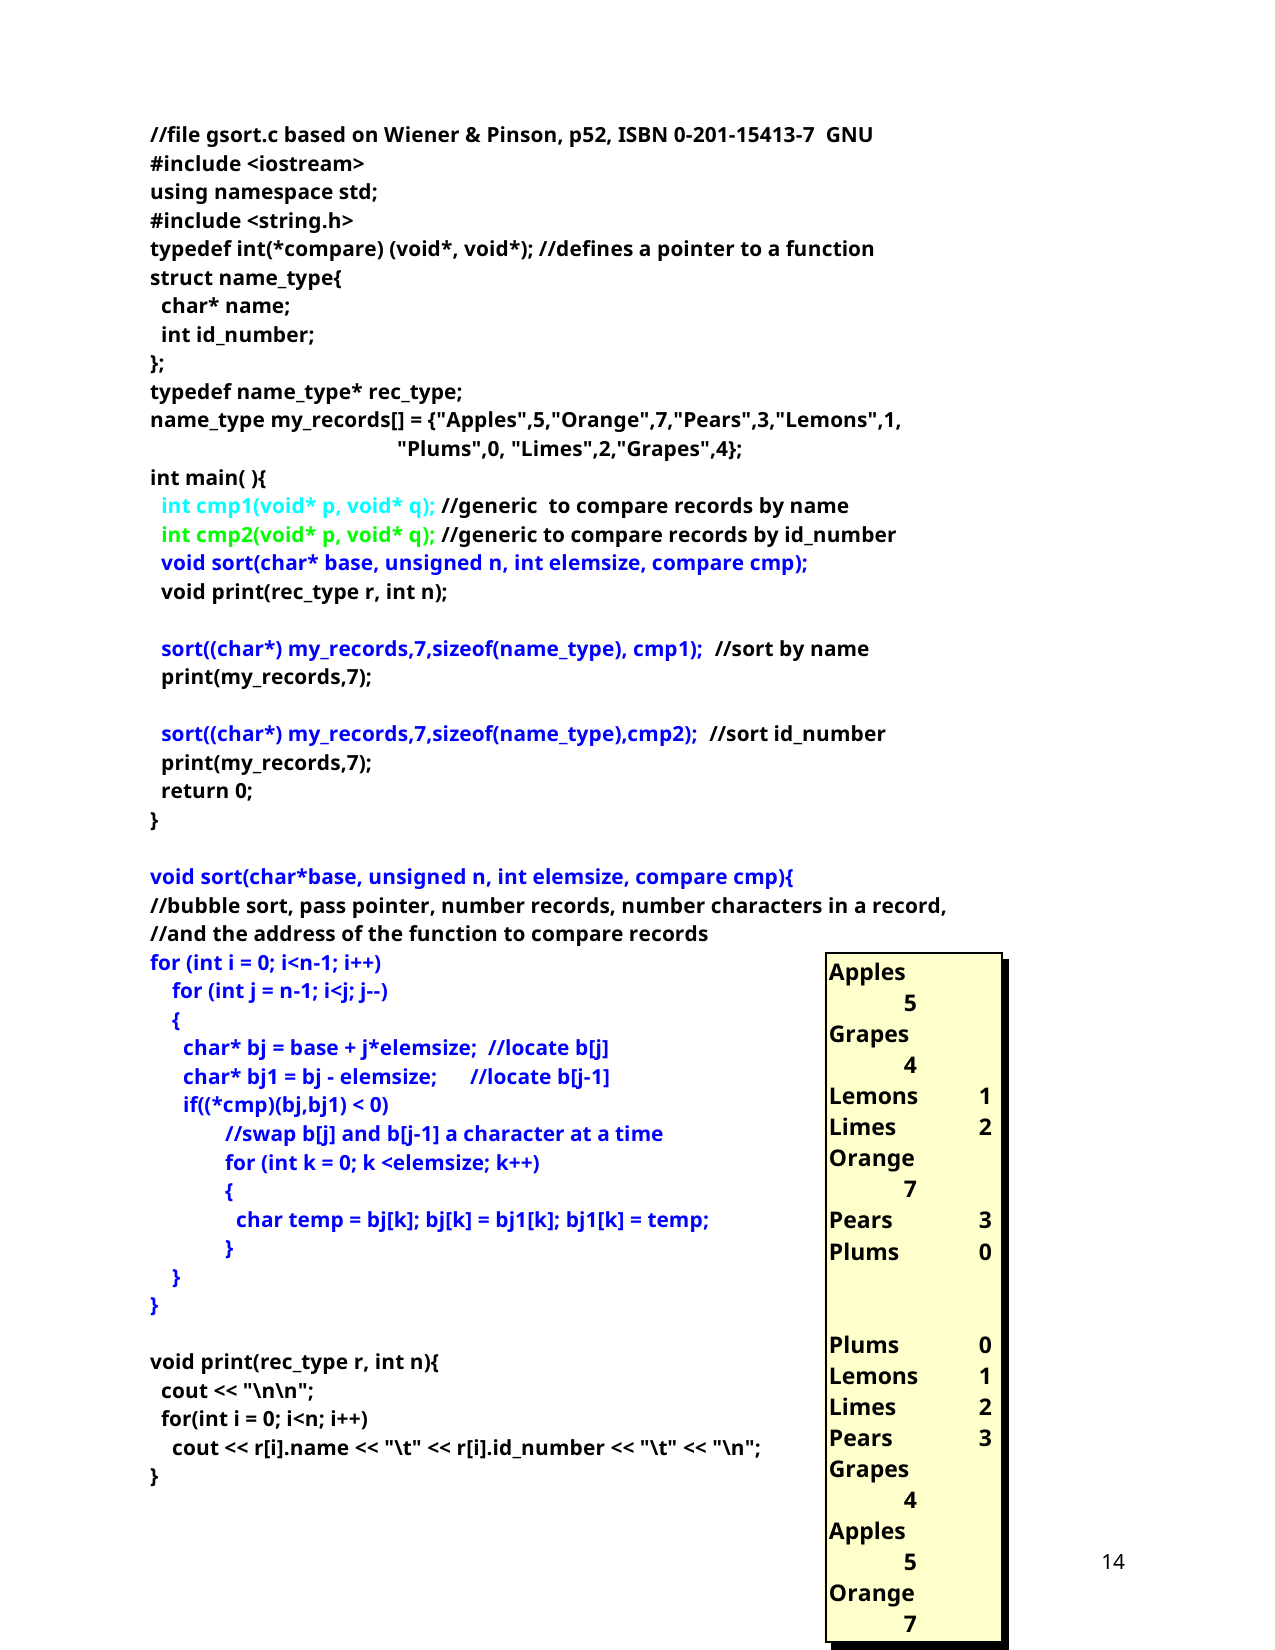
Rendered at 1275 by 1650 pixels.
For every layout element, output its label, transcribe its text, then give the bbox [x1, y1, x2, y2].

text Lemons 1 [829, 1080, 998, 1111]
text [1009, 1005, 1125, 1033]
text int cmp1(void* p, void* q); //generic to compare records by name [150, 491, 1125, 519]
text [1009, 1062, 1125, 1090]
text Orange 7 [829, 1577, 998, 1639]
text sort((char*) my_records,7,sizeof(name_type),cmp2); //sort id_number [150, 719, 1125, 748]
text char temp = bj[k]; bj[k] = bj1[k]; bj1[k] = temp; [150, 1204, 824, 1233]
text [1009, 1290, 1125, 1319]
text [1009, 976, 1125, 1005]
text void sort(char*base, unsigned n, int elemsize, compare cmp){ [150, 862, 1125, 891]
text } [150, 1461, 824, 1490]
text Limes 2 [829, 1391, 998, 1422]
text for (int i = 0; i<n-1; i++) [150, 948, 1125, 976]
text Plums 0 [829, 1329, 998, 1360]
text [1009, 1176, 1125, 1204]
text [1009, 1090, 1125, 1119]
text [1009, 1147, 1125, 1176]
text Grapes 4 [829, 1018, 998, 1080]
text //swap b[j] and b[j-1] a character at a time [150, 1119, 824, 1147]
text int main( ){ [150, 462, 1125, 491]
text [1009, 1262, 1125, 1290]
text void print(rec_type r, int n); [150, 577, 1125, 605]
text int id_number; [150, 320, 1125, 348]
text typedef int(*compare) (void*, void*); //defines a pointer to a function [150, 234, 1125, 263]
text [1009, 1347, 1125, 1376]
text print(my_records,7); [150, 662, 1125, 691]
text cout << "\n\n"; [150, 1376, 824, 1404]
text //file gsort.c based on Wiener & Pinson, p52, ISBN 0-201-15413-7 GNU [150, 120, 1125, 148]
text //and the address of the function to compare records [150, 919, 1125, 948]
text [1009, 1433, 1125, 1461]
text name_type my_records[] = {"Apples",5,"Orange",7,"Pears",3,"Lemons",1, [150, 405, 1125, 434]
text [1009, 1119, 1125, 1147]
text char* bj = base + j*elemsize; //locate b[j] [150, 1033, 824, 1062]
text if((*cmp)(bj,bj1) < 0) [150, 1090, 824, 1119]
text Limes 2 [829, 1111, 998, 1142]
text #include <iostream> [150, 148, 1125, 177]
text for (int j = n-1; i<j; j--) [150, 976, 824, 1005]
text typedef name_type* rec_type; [150, 377, 1125, 405]
text Orange 7 [829, 1142, 998, 1204]
text [1009, 1033, 1125, 1062]
text "Plums",0, "Limes",2,"Grapes",4}; [150, 434, 1125, 462]
text return 0; [150, 776, 1125, 805]
text for(int i = 0; i<n; i++) [150, 1404, 824, 1433]
text [1009, 1233, 1125, 1262]
text } [150, 1262, 824, 1290]
text for (int k = 0; k <elemsize; k++) [150, 1147, 824, 1176]
text Pears 3 [829, 1422, 998, 1453]
text } [150, 805, 1125, 833]
text [1009, 1461, 1125, 1490]
text { [150, 1005, 824, 1033]
text Plums 0 [829, 1236, 998, 1267]
text int cmp2(void* p, void* q); //generic to compare records by id_number [150, 519, 1125, 548]
text Apples 5 [829, 956, 998, 1018]
text //bubble sort, pass pointer, number records, number characters in a record, [150, 891, 1125, 919]
text } [150, 1290, 824, 1319]
text struct name_type{ [150, 263, 1125, 291]
text print(my_records,7); [150, 748, 1125, 776]
text Pears 3 [829, 1204, 998, 1236]
text Grapes 4 [829, 1453, 998, 1515]
text void print(rec_type r, int n){ [150, 1347, 824, 1376]
text sort((char*) my_records,7,sizeof(name_type), cmp1); //sort by name [150, 634, 1125, 662]
text } [150, 1233, 824, 1262]
text [1009, 1404, 1125, 1433]
text char* bj1 = bj - elemsize; //locate b[j-1] [150, 1062, 824, 1090]
text using namespace std; [150, 177, 1125, 206]
text { [150, 1176, 824, 1204]
text #include <string.h> [150, 206, 1125, 234]
text void sort(char* base, unsigned n, int elemsize, compare cmp); [150, 548, 1125, 577]
text [1009, 1376, 1125, 1404]
text cout << r[i].name << "\t" << r[i].id_number << "\t" << "\n"; [150, 1433, 824, 1461]
text Apples 5 [829, 1515, 998, 1577]
text }; [150, 348, 1125, 377]
text [1009, 1204, 1125, 1233]
text Lemons 1 [829, 1360, 998, 1391]
text char* name; [150, 291, 1125, 320]
